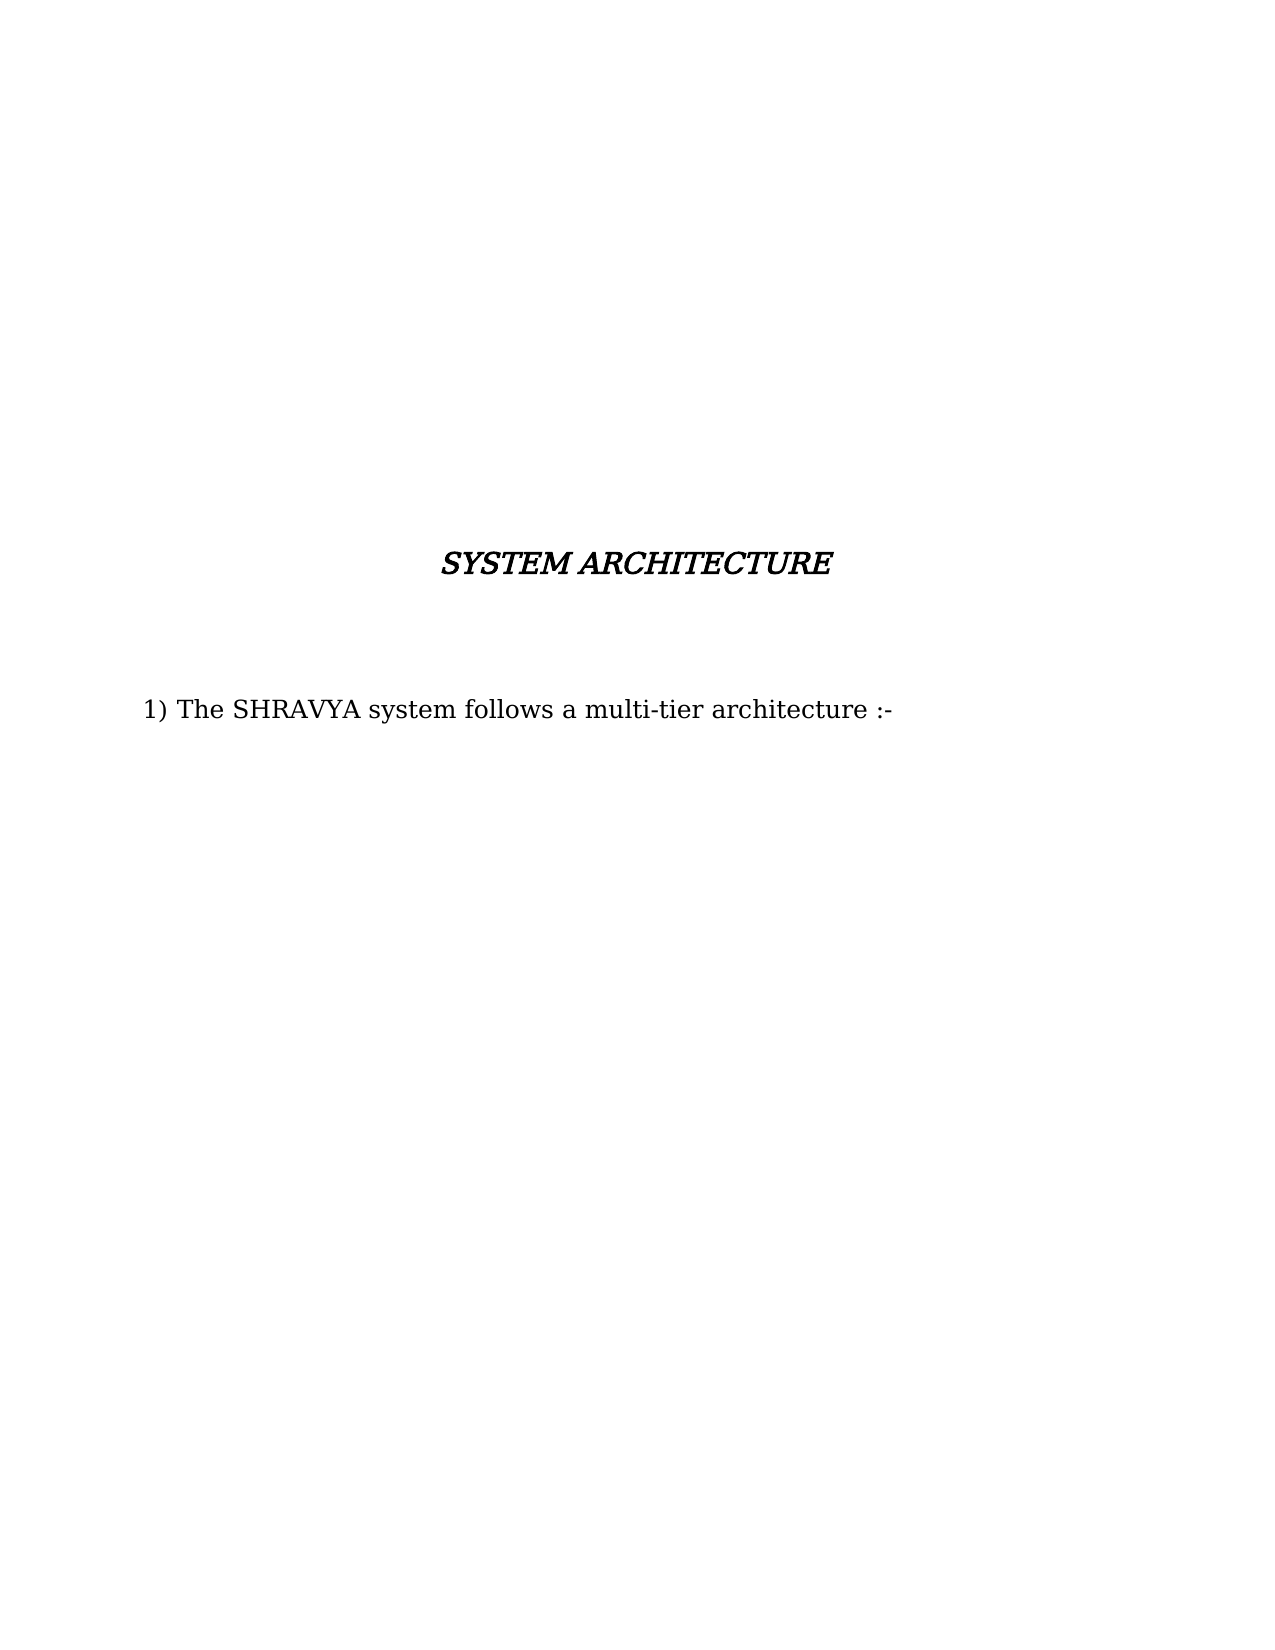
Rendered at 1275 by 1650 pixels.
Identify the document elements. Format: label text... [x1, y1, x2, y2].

text SYSTEM ARCHITECTURE [139, 544, 1133, 579]
text 1) The SHRAVYA system follows a multi-tier architecture :- [142, 693, 1133, 723]
